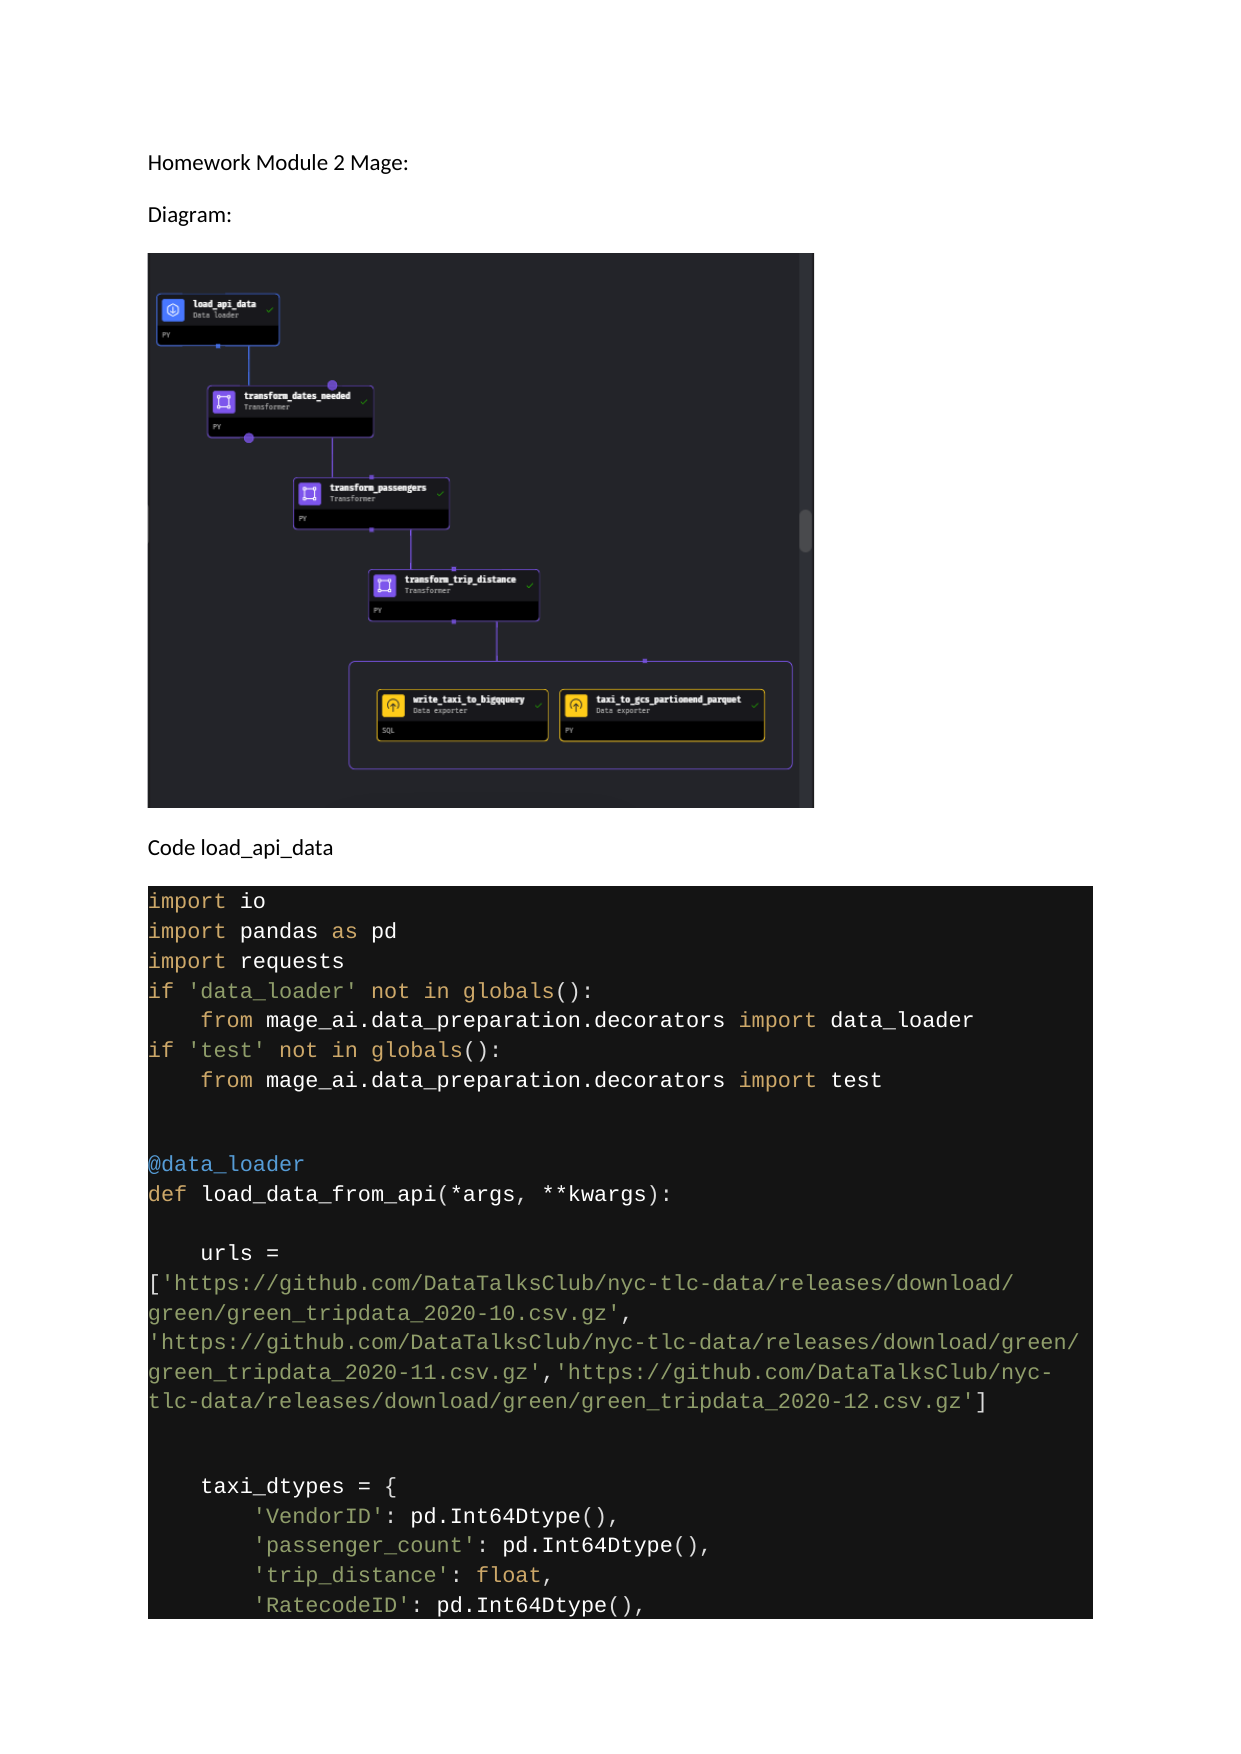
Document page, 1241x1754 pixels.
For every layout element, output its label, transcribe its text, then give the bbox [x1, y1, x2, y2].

text @data_loader [148, 1148, 1093, 1178]
text import io [148, 886, 1093, 916]
text if 'test' not in globals(): [148, 1034, 1093, 1064]
text urls = ['https://github.com/DataTalksClub/nyc-tlc-data/releases/download/green/green_tripdata_2020-10.csv.gz', 'https://github.com/DataTalksClub/nyc-tlc-data/releases/download/green/green_tripdata_2020-11.csv.gz','https://github.com/DataTalksClub/nyc-tlc-data/releases/download/green/green_tripdata_2020-12.csv.gz'] [148, 1237, 1093, 1416]
text Diagram: [148, 201, 1093, 229]
text 'passenger_count': pd.Int64Dtype(), [148, 1529, 1093, 1559]
text from mage_ai.data_preparation.decorators import data_loader [148, 1004, 1093, 1034]
text from mage_ai.data_preparation.decorators import test [148, 1064, 1093, 1094]
text 'trip_distance': float, [148, 1559, 1093, 1589]
text Code load_api_data [148, 833, 1093, 861]
text if 'data_loader' not in globals(): [148, 975, 1093, 1004]
text import pandas as pd [148, 916, 1093, 945]
text Homework Module 2 Mage: [148, 148, 1093, 176]
text 'RatecodeID': pd.Int64Dtype(), [148, 1589, 1093, 1619]
text def load_data_from_api(*args, **kwargs): [148, 1178, 1093, 1208]
text taxi_dtypes = { [148, 1470, 1093, 1500]
text import requests [148, 945, 1093, 975]
text 'VendorID': pd.Int64Dtype(), [148, 1500, 1093, 1529]
